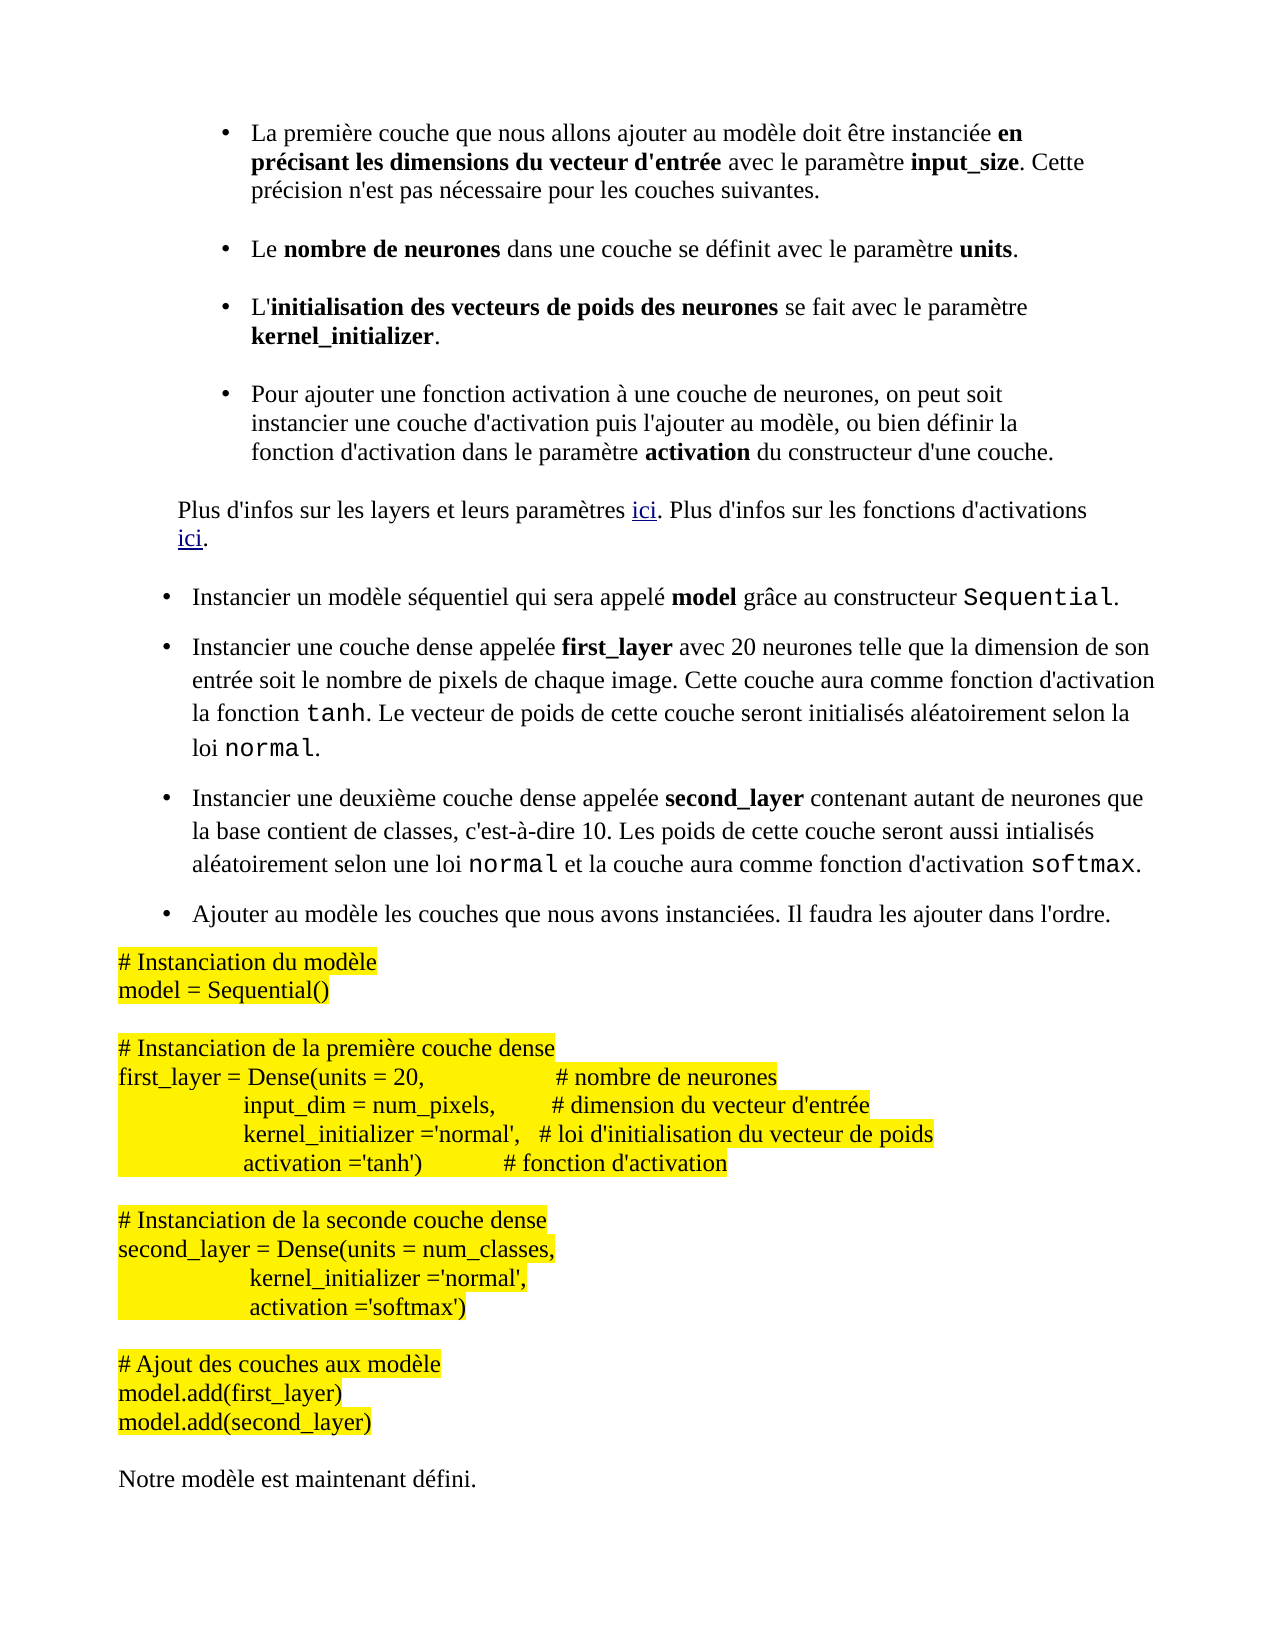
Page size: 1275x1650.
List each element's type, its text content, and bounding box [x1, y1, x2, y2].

list La première couche que nous allons ajouter au modèle doit être instanciée en précisant les dimensions du vecteur d'entrée avec le paramètre input_size. Cette précision n'est pas nécessaire pour les couches suivantes. [221, 118, 1098, 204]
list Instancier une couche dense appelée first_layer avec 20 neurones telle que la dimension de son entrée soit le nombre de pixels de chaque image. Cette couche aura comme fonction d'activation la fonction tanh. Le vecteur de poids de cette couche seront initialisés aléatoirement selon la loi normal. [162, 632, 1157, 764]
text first_layer = Dense(units = 20, # nombre de neurones [118, 1062, 1157, 1090]
text # Instanciation de la première couche dense [118, 1033, 1157, 1062]
text kernel_initializer ='normal', # loi d'initialisation du vecteur de poids [118, 1119, 1157, 1148]
text Plus d'infos sur les layers et leurs paramètres ici. Plus d'infos sur les fonctions d'activations ici. [177, 495, 1098, 552]
text # Instanciation du modèle [118, 947, 1157, 975]
text activation ='softmax') [118, 1292, 1157, 1320]
list Ajouter au modèle les couches que nous avons instanciées. Il faudra les ajouter dans l'ordre. [162, 899, 1157, 928]
text Notre modèle est maintenant défini. [118, 1464, 1157, 1493]
list Instancier une deuxième couche dense appelée second_layer contenant autant de neurones que la base contient de classes, c'est-à-dire 10. Les poids de cette couche seront aussi intialisés aléatoirement selon une loi normal et la couche aura comme fonction d'activation softmax. [162, 783, 1157, 880]
list Instancier un modèle séquentiel qui sera appelé model grâce au constructeur Sequential. [162, 582, 1157, 613]
text input_dim = num_pixels, # dimension du vecteur d'entrée [118, 1090, 1157, 1119]
list Pour ajouter une fonction activation à une couche de neurones, on peut soit instancier une couche d'activation puis l'ajouter au modèle, ou bien définir la fonction d'activation dans le paramètre activation du constructeur d'une couche. [221, 379, 1098, 465]
text activation ='tanh') # fonction d'activation [118, 1148, 1157, 1177]
text # Ajout des couches aux modèle [118, 1349, 1157, 1378]
text second_layer = Dense(units = num_classes, [118, 1234, 1157, 1263]
list L'initialisation des vecteurs de poids des neurones se fait avec le paramètre kernel_initializer. [221, 292, 1098, 349]
text model.add(second_layer) [118, 1407, 1157, 1435]
text model = Sequential() [118, 975, 1157, 1004]
text kernel_initializer ='normal', [118, 1263, 1157, 1292]
text model.add(first_layer) [118, 1378, 1157, 1407]
text # Instanciation de la seconde couche dense [118, 1205, 1157, 1234]
list Le nombre de neurones dans une couche se définit avec le paramètre units. [221, 234, 1098, 263]
